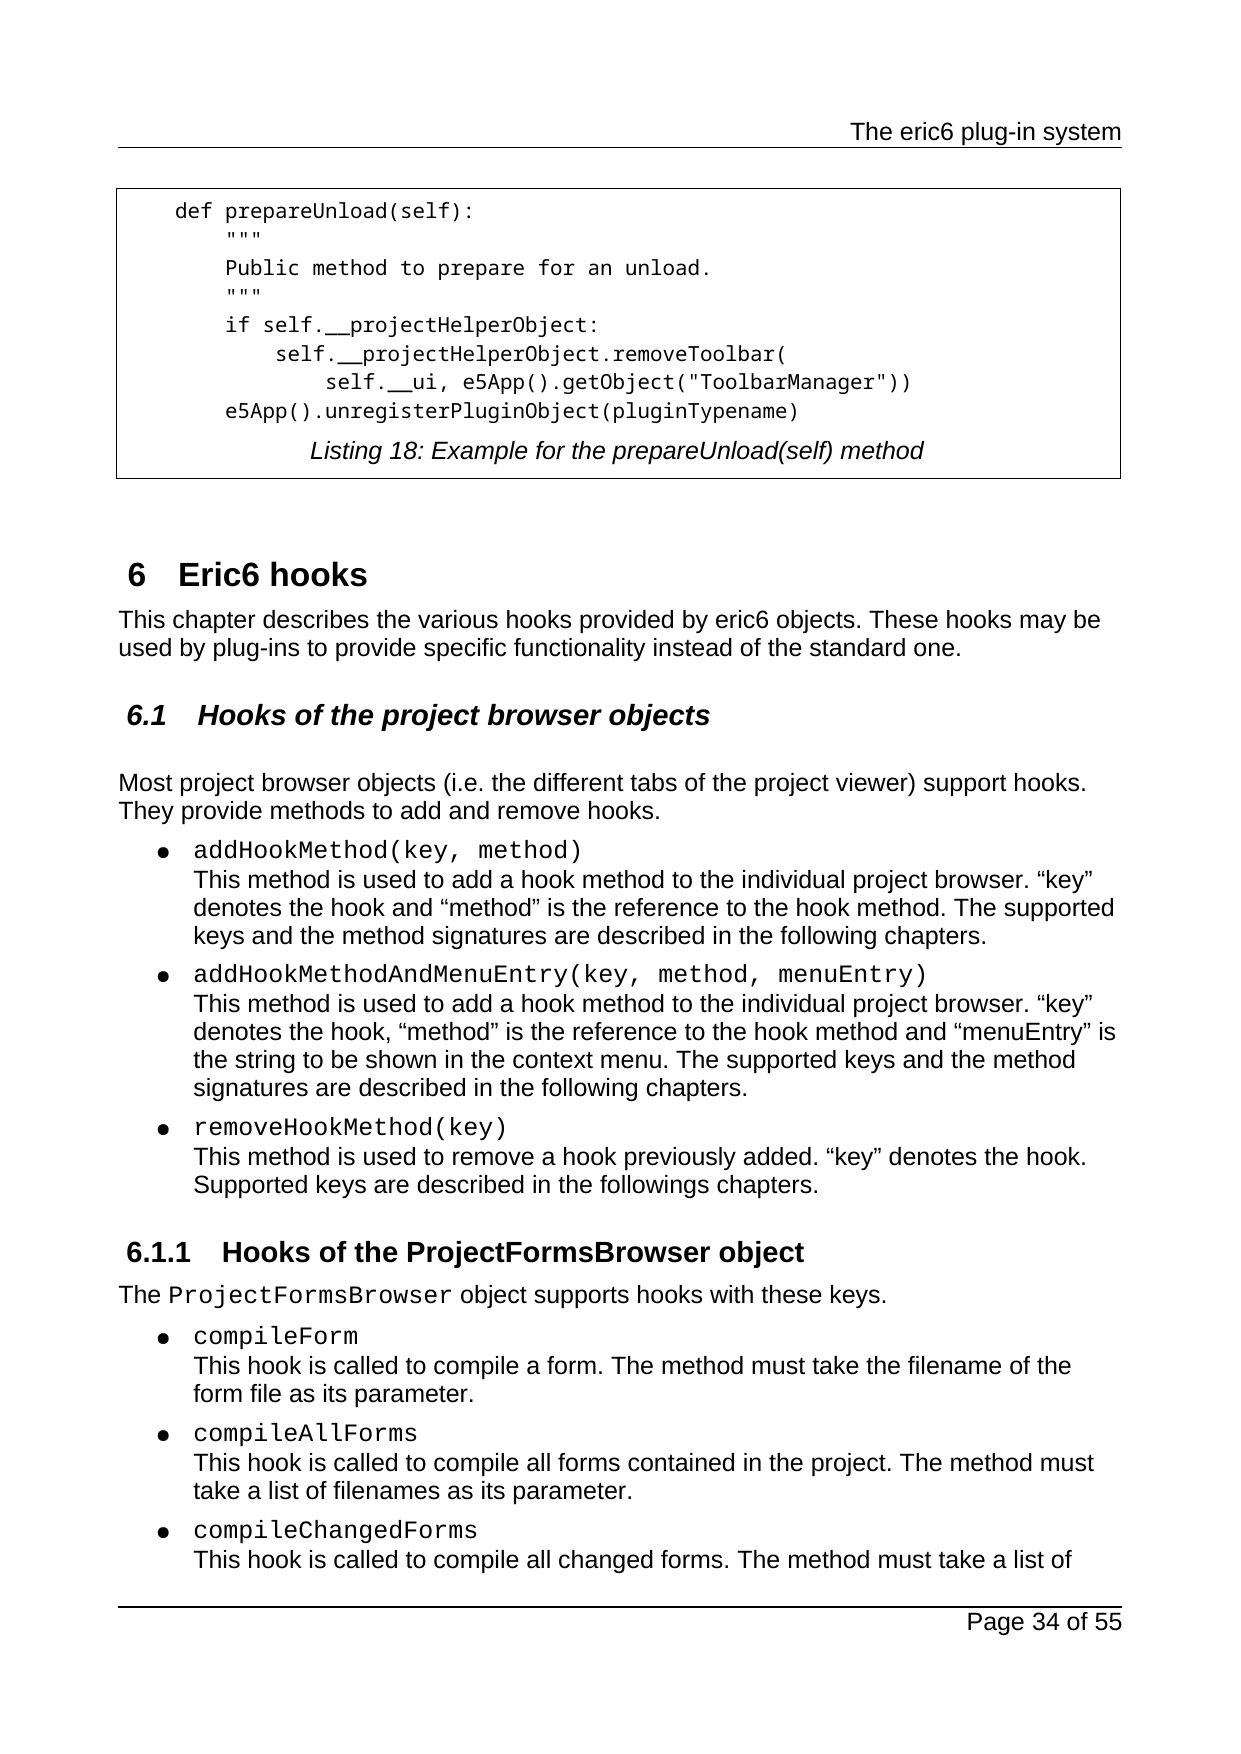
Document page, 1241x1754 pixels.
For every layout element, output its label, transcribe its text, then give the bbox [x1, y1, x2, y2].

text Most project browser objects (i.e. the different tabs of the project viewer) support hooks. They provide methods to add and remove hooks. [118, 769, 1122, 825]
list removeHookMethod(key) This method is used to remove a hook previously added. “key” denotes the hook. Supported keys are described in the followings chapters. [156, 1114, 1122, 1199]
list compileAllForms This hook is called to compile all forms contained in the project. The method must take a list of filenames as its parameter. [156, 1421, 1122, 1505]
list compileChangedForms This hook is called to compile all changed forms. The method must take a list of [156, 1517, 1122, 1573]
subtitle Eric6 hooks [118, 556, 1122, 593]
list if self.__projectHelperObject: [125, 310, 1112, 339]
subtitle Hooks of the project browser objects [118, 699, 1122, 732]
list addHookMethod(key, method) This method is used to add a hook method to the individual project browser. “key” denotes the hook and “method” is the reference to the hook method. The supported keys and the method signatures are described in the following chapters. [156, 837, 1122, 949]
list self.__ui, e5App().getObject("ToolbarManager")) [125, 367, 1112, 396]
list Listing 18: Example for the prepareUnload(self) method [125, 437, 1112, 464]
list """ [125, 225, 1112, 253]
list """ [125, 282, 1112, 310]
subtitle Hooks of the ProjectFormsBrowser object [118, 1236, 1122, 1269]
list e5App().unregisterPluginObject(pluginTypename) [125, 396, 1112, 424]
text This chapter describes the various hooks provided by eric6 objects. These hooks may be used by plug-ins to provide specific functionality instead of the standard one. [118, 606, 1122, 661]
list compileForm This hook is called to compile a form. The method must take the filename of the form file as its parameter. [156, 1324, 1122, 1408]
list def prepareUnload(self): [125, 197, 1112, 225]
text The ProjectFormsBrowser object supports hooks with these keys. [118, 1281, 1122, 1311]
list addHookMethodAndMenuEntry(key, method, menuEntry) This method is used to add a hook method to the individual project browser. “key” denotes the hook, “method” is the reference to the hook method and “menuEntry” is the string to be shown in the context menu. The supported keys and the method signatures are described in the following chapters. [156, 962, 1122, 1102]
list self.__projectHelperObject.removeToolbar( [125, 339, 1112, 367]
list Public method to prepare for an unload. [125, 253, 1112, 282]
